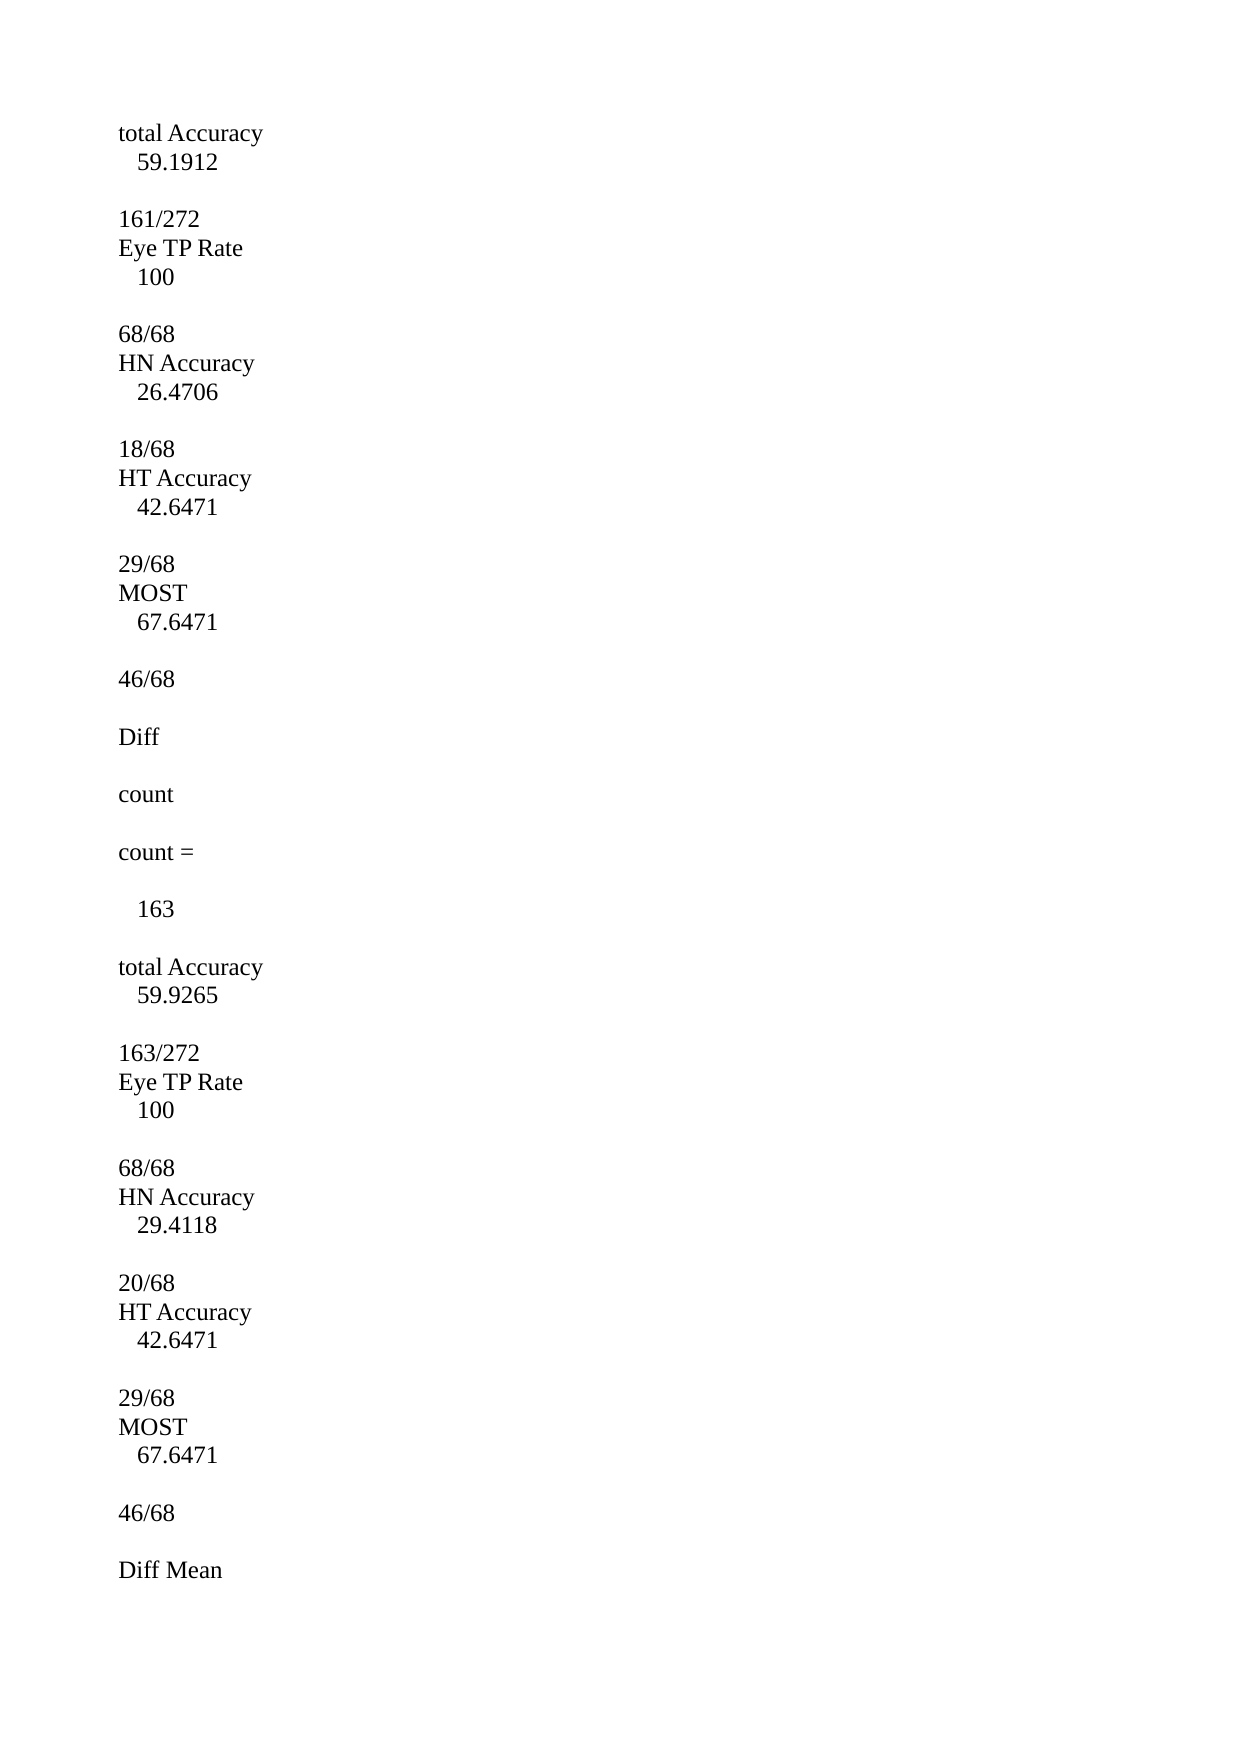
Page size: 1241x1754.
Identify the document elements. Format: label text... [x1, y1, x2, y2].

text 100 [118, 1096, 1122, 1124]
text 67.6471 [118, 1441, 1122, 1469]
text 163/272 [118, 1038, 1122, 1067]
text 18/68 [118, 434, 1122, 463]
text 29/68 [118, 549, 1122, 578]
text HT Accuracy [118, 463, 1122, 492]
text count [118, 779, 1122, 808]
text MOST [118, 1412, 1122, 1441]
text 59.1912 [118, 147, 1122, 176]
text HT Accuracy [118, 1297, 1122, 1326]
text 42.6471 [118, 492, 1122, 521]
text 161/272 [118, 204, 1122, 233]
text HN Accuracy [118, 1182, 1122, 1211]
text 46/68 [118, 664, 1122, 693]
text Diff [118, 722, 1122, 751]
text 68/68 [118, 1153, 1122, 1182]
text 46/68 [118, 1498, 1122, 1527]
text 163 [118, 894, 1122, 923]
text HN Accuracy [118, 348, 1122, 377]
text 67.6471 [118, 607, 1122, 636]
text 29.4118 [118, 1211, 1122, 1239]
text Eye TP Rate [118, 1067, 1122, 1096]
text 100 [118, 262, 1122, 291]
text 42.6471 [118, 1326, 1122, 1354]
text MOST [118, 578, 1122, 607]
text total Accuracy [118, 952, 1122, 981]
text total Accuracy [118, 118, 1122, 147]
text 59.9265 [118, 981, 1122, 1009]
text count = [118, 837, 1122, 866]
text Diff Mean [118, 1556, 1122, 1584]
text 68/68 [118, 319, 1122, 348]
text Eye TP Rate [118, 233, 1122, 262]
text 29/68 [118, 1383, 1122, 1412]
text 26.4706 [118, 377, 1122, 406]
text 20/68 [118, 1268, 1122, 1297]
